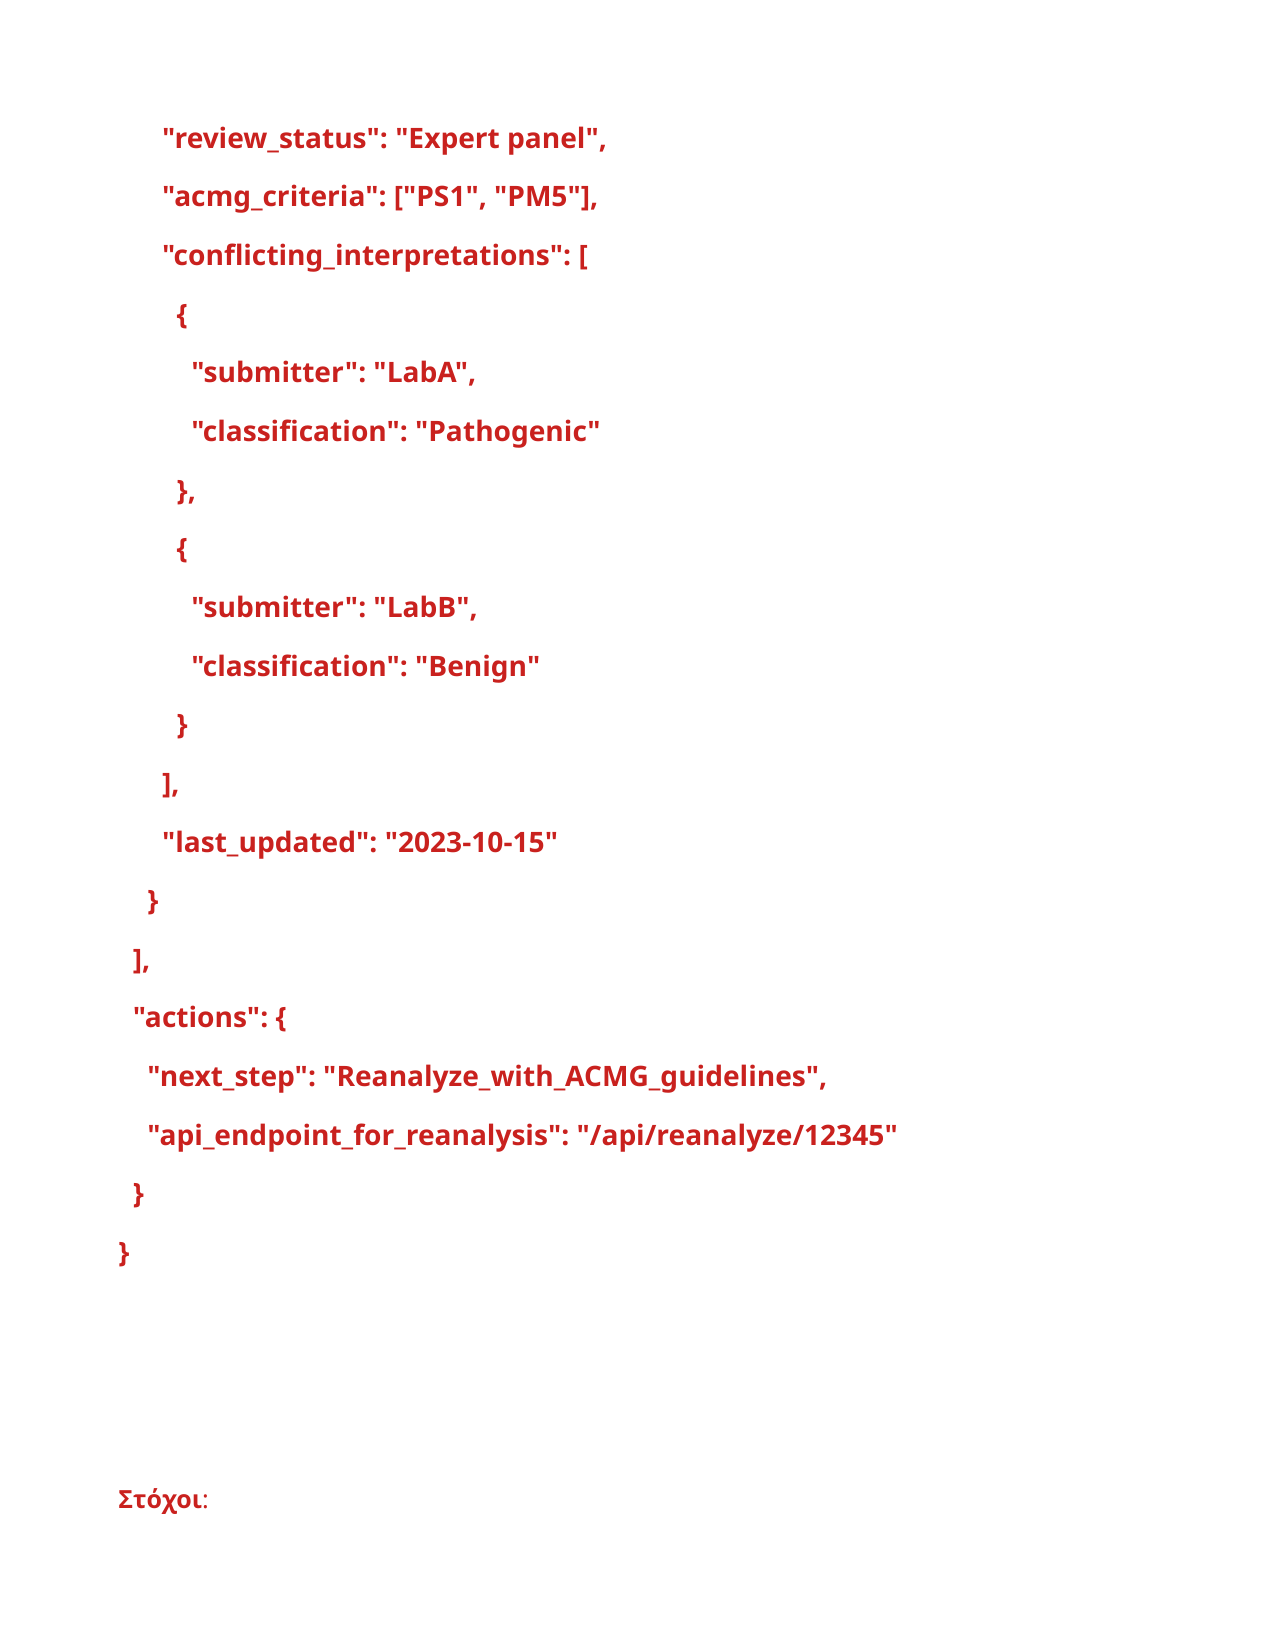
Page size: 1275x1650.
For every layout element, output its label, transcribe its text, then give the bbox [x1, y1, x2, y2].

text "classification": "Benign" [118, 646, 1157, 684]
text { [118, 294, 1157, 332]
text Στόχοι: [118, 1481, 1157, 1516]
text "review_status": "Expert panel", [118, 118, 1157, 156]
text "submitter": "LabB", [118, 587, 1157, 626]
text "submitter": "LabA", [118, 353, 1157, 391]
text { [118, 529, 1157, 567]
text "actions": { [118, 998, 1157, 1036]
text "classification": "Pathogenic" [118, 411, 1157, 450]
text "api_endpoint_for_reanalysis": "/api/reanalyze/12345" [118, 1115, 1157, 1153]
text }, [118, 470, 1157, 508]
text "conflicting_interpretations": [ [118, 235, 1157, 274]
text "acmg_criteria": ["PS1", "PM5"], [118, 177, 1157, 215]
text "next_step": "Reanalyze_with_ACMG_guidelines", [118, 1056, 1157, 1095]
text } [118, 1174, 1157, 1212]
text ], [118, 939, 1157, 977]
text } [118, 1232, 1157, 1271]
text } [118, 704, 1157, 743]
text } [118, 881, 1157, 919]
text ], [118, 763, 1157, 802]
text "last_updated": "2023-10-15" [118, 822, 1157, 860]
